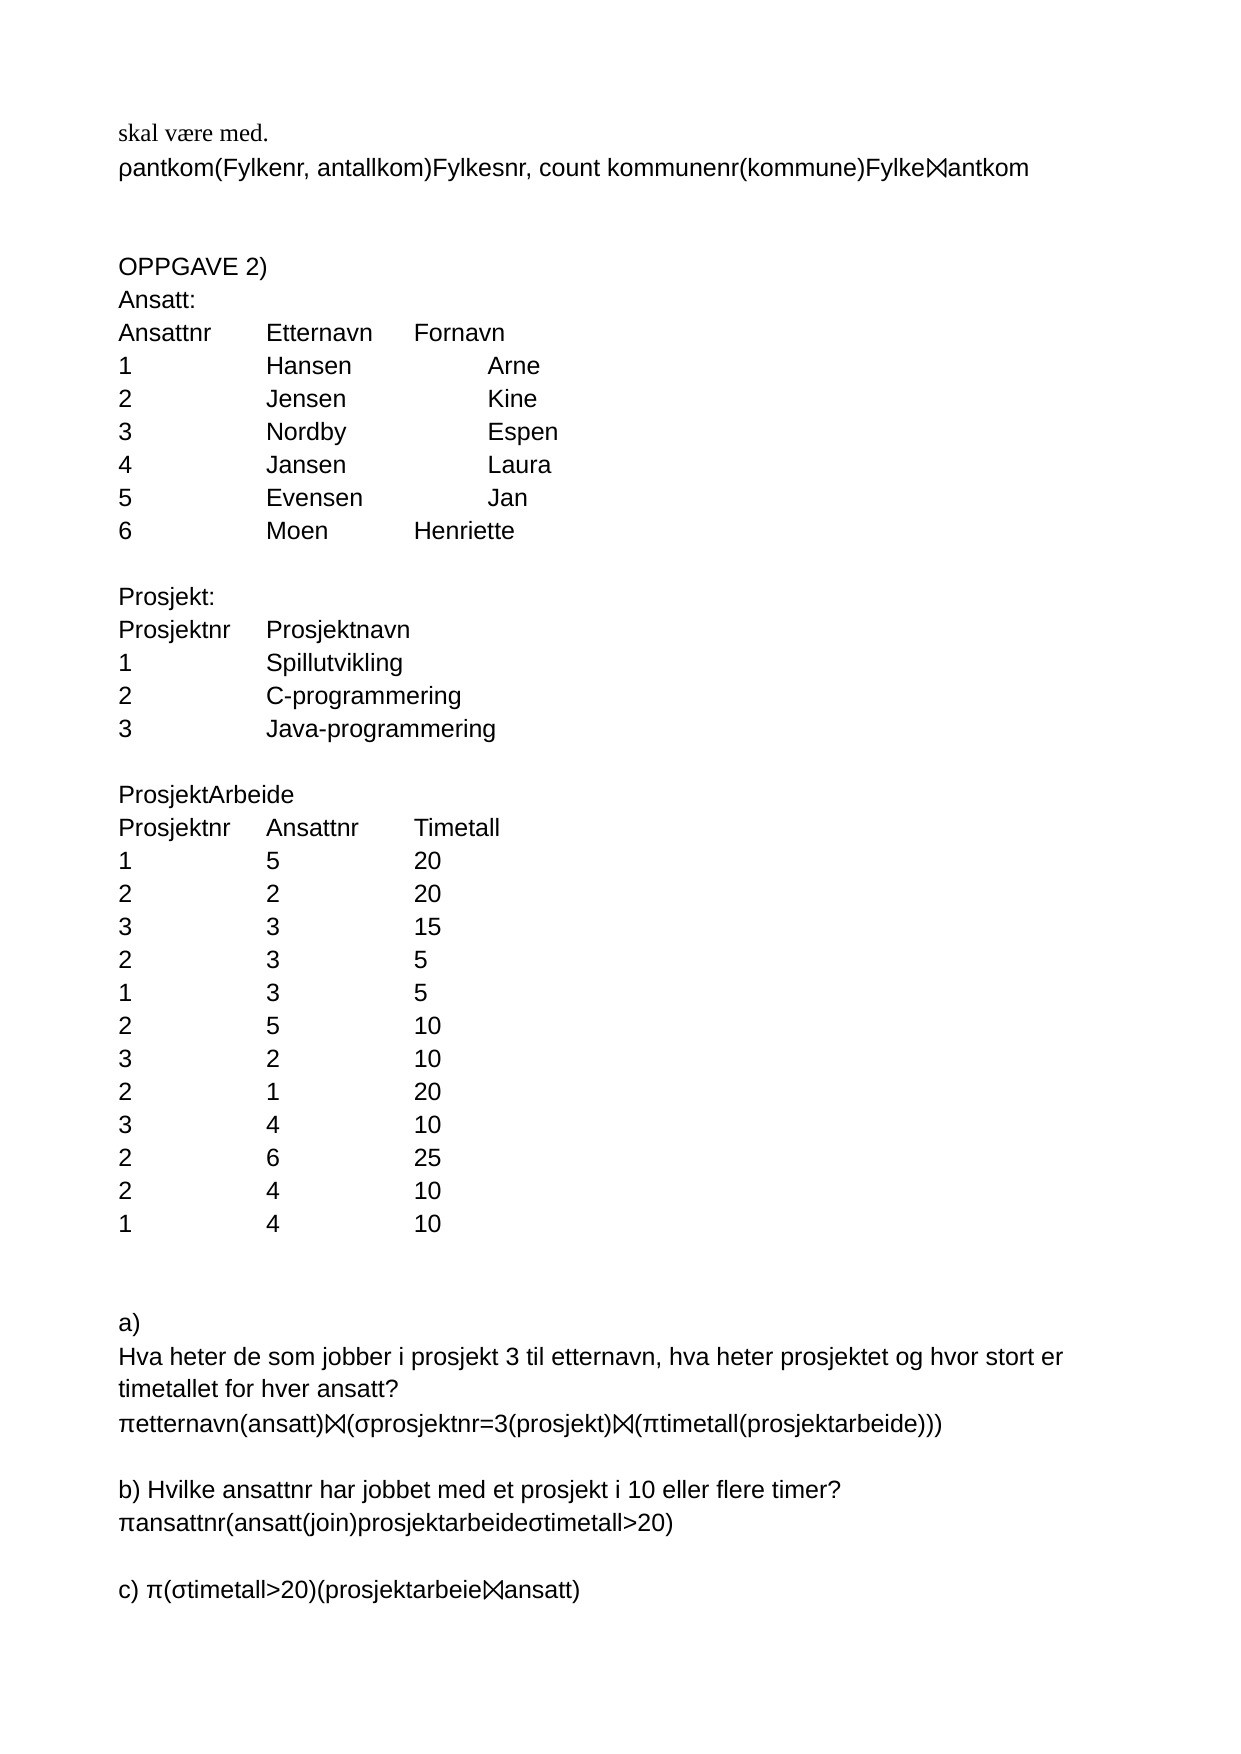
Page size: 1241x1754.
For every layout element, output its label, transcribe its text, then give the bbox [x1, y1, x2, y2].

text πetternavn(ansatt)⨝(σprosjektnr=3(prosjekt)⨝(πtimetall(prosjektarbeide))) [118, 1407, 1122, 1438]
text Ansatt: [118, 285, 1122, 313]
text 2 2 20 [118, 879, 1122, 908]
text 3 2 10 [118, 1044, 1122, 1073]
text 2 4 10 [118, 1176, 1122, 1205]
text 2 1 20 [118, 1077, 1122, 1106]
text Prosjekt: [118, 582, 1122, 611]
text 2 Jensen Kine [118, 384, 1122, 413]
text c) π(σtimetall>20)(prosjektarbeie⨝ansatt) [118, 1574, 1122, 1604]
text OPPGAVE 2) [118, 252, 1122, 281]
text Prosjektnr Ansattnr Timetall [118, 813, 1122, 842]
text 2 C-programmering [118, 681, 1122, 710]
text b) Hvilke ansattnr har jobbet med et prosjekt i 10 eller flere timer? [118, 1475, 1122, 1504]
text 3 3 15 [118, 912, 1122, 941]
text Prosjektnr Prosjektnavn [118, 615, 1122, 644]
text 5 Evensen Jan [118, 483, 1122, 512]
text 6 Moen Henriette [118, 516, 1122, 545]
text πansattnr(ansatt(join)prosjektarbeideσtimetall>20) [118, 1508, 1122, 1537]
text 3 4 10 [118, 1110, 1122, 1139]
text 1 5 20 [118, 846, 1122, 875]
text 3 Java-programmering [118, 714, 1122, 743]
text 2 5 10 [118, 1011, 1122, 1040]
text 1 3 5 [118, 978, 1122, 1007]
text ρantkom(Fylkenr, antallkom)Fylkesnr, count kommunenr(kommune)Fylke⨝antkom [118, 151, 1122, 181]
text 1 Hansen Arne [118, 351, 1122, 379]
text Hva heter de som jobber i prosjekt 3 til etternavn, hva heter prosjektet og hvor stort er timetallet for hver ansatt? [118, 1341, 1122, 1403]
text 4 Jansen Laura [118, 450, 1122, 479]
text ProsjektArbeide [118, 780, 1122, 809]
text skal være med. [118, 118, 1122, 147]
text 2 3 5 [118, 945, 1122, 974]
text 3 Nordby Espen [118, 417, 1122, 446]
text 1 4 10 [118, 1209, 1122, 1238]
text Ansattnr Etternavn Fornavn [118, 318, 1122, 347]
text 1 Spillutvikling [118, 648, 1122, 677]
text 2 6 25 [118, 1143, 1122, 1172]
text a) [118, 1308, 1122, 1337]
